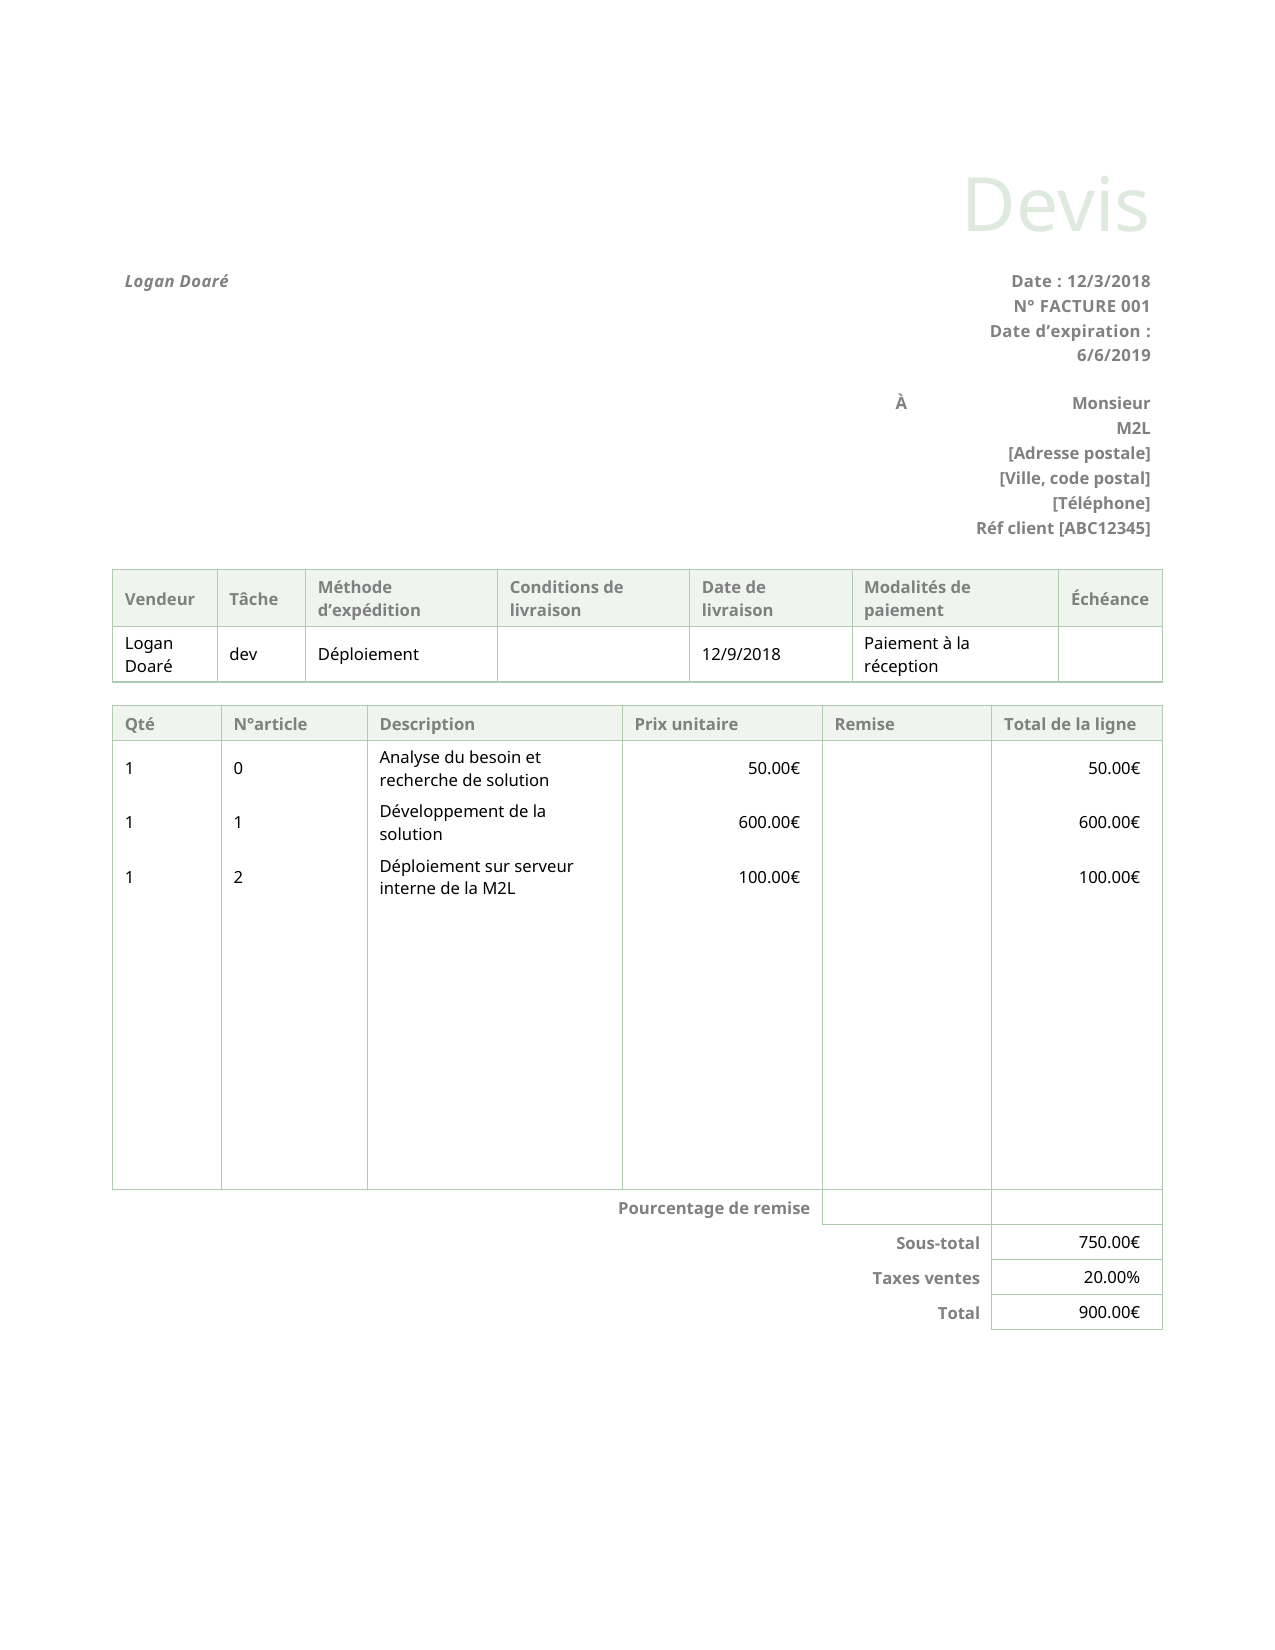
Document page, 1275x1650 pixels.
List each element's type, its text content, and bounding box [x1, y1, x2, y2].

table_cell 50.00€ [623, 741, 822, 795]
table_cell [368, 1094, 622, 1126]
table_cell Taxes ventes [113, 1259, 991, 1294]
table_cell Date : 12/3/2018 N° FACTURE 001 Date d’expiration : 6/6/2019 [919, 254, 1162, 375]
table_cell [222, 904, 367, 936]
table_cell [992, 999, 1162, 1031]
table_cell Logan Doaré [113, 254, 919, 375]
table_cell [623, 904, 822, 936]
table_cell [498, 627, 689, 681]
table_cell [368, 936, 622, 967]
table_cell [623, 968, 822, 999]
table_cell 750.00€ [992, 1225, 1162, 1259]
table_cell [623, 1063, 822, 1094]
table_cell Déploiement [306, 627, 497, 681]
table_cell 900.00€ [992, 1295, 1162, 1329]
table_cell [823, 850, 991, 904]
table_cell Total [113, 1294, 991, 1329]
table_header Échéance [1059, 570, 1162, 626]
table_cell [992, 1031, 1162, 1062]
table_cell [368, 999, 622, 1031]
table_header [113, 150, 284, 254]
table_cell [113, 936, 221, 967]
table_cell [823, 1063, 991, 1094]
table_header Remise [823, 706, 991, 740]
table_cell [623, 936, 822, 967]
table_cell 1 [113, 795, 221, 850]
table_cell [823, 936, 991, 967]
table_cell Monsieur M2L [Adresse postale] [Ville, code postal] [Téléphone] Réf client [ABC12345] [919, 375, 1162, 546]
table_cell [823, 1126, 991, 1157]
table_cell [823, 1094, 991, 1126]
table_cell [113, 1031, 221, 1062]
table_cell [222, 1031, 367, 1062]
table_header N°article [222, 706, 367, 740]
table_cell [113, 1126, 221, 1157]
table_cell Analyse du besoin et recherche de solution [368, 741, 622, 795]
table_cell 100.00€ [623, 850, 822, 904]
table_cell 20.00% [992, 1260, 1162, 1294]
table_cell [368, 1126, 622, 1157]
table_cell À [113, 375, 919, 546]
table_cell [823, 1190, 991, 1224]
table_cell [222, 1094, 367, 1126]
table_cell [222, 968, 367, 999]
table_cell 600.00€ [992, 795, 1162, 850]
table_cell [992, 1158, 1162, 1189]
table_header Devis [284, 150, 1162, 254]
table_cell [368, 904, 622, 936]
table_cell 12/9/2018 [690, 627, 852, 681]
table_cell [992, 1063, 1162, 1094]
table_cell [222, 1126, 367, 1157]
table_cell 1 [222, 795, 367, 850]
table_header Prix unitaire [623, 706, 822, 740]
table_cell [992, 1190, 1162, 1224]
table_cell Sous-total [113, 1224, 991, 1259]
table_cell [823, 999, 991, 1031]
table_cell [823, 1158, 991, 1189]
table_cell [113, 1063, 221, 1094]
table_cell Pourcentage de remise [113, 1190, 822, 1224]
table_header Total de la ligne [992, 706, 1162, 740]
table_cell 1 [113, 850, 221, 904]
table_cell [368, 1063, 622, 1094]
table_header Vendeur [113, 570, 217, 626]
table_header Conditions de livraison [498, 570, 689, 626]
table_cell [113, 1158, 221, 1189]
table_cell [623, 1126, 822, 1157]
table_cell [113, 999, 221, 1031]
table_cell [368, 1031, 622, 1062]
table_cell [823, 904, 991, 936]
table_cell 100.00€ [992, 850, 1162, 904]
table_cell [623, 1158, 822, 1189]
table_cell [623, 1031, 822, 1062]
table_cell [1059, 627, 1162, 681]
table_cell [823, 741, 991, 795]
table_cell [992, 936, 1162, 967]
table_cell [992, 1126, 1162, 1157]
table_cell [113, 968, 221, 999]
table_cell 1 [113, 741, 221, 795]
table_cell [992, 968, 1162, 999]
table_header Qté [113, 706, 221, 740]
table_cell 2 [222, 850, 367, 904]
table_cell [992, 904, 1162, 936]
table_cell 600.00€ [623, 795, 822, 850]
table_header Méthode d’expédition [306, 570, 497, 626]
table_cell Logan Doaré [113, 627, 217, 681]
table_cell [823, 795, 991, 850]
table_header Tâche [218, 570, 305, 626]
table_cell Développement de la solution [368, 795, 622, 850]
table_cell [368, 1158, 622, 1189]
table_cell [113, 1094, 221, 1126]
table_cell [992, 1094, 1162, 1126]
table_cell 0 [222, 741, 367, 795]
table_cell [113, 904, 221, 936]
table_header Modalités de paiement [853, 570, 1058, 626]
table_cell [222, 936, 367, 967]
table_header Description [368, 706, 622, 740]
table_cell Déploiement sur serveur interne de la M2L [368, 850, 622, 904]
table_cell [222, 999, 367, 1031]
table_cell [823, 1031, 991, 1062]
table_cell dev [218, 627, 305, 681]
table_cell Paiement à la réception [853, 627, 1058, 681]
table_cell [222, 1158, 367, 1189]
table_cell 50.00€ [992, 741, 1162, 795]
table_header Date de livraison [690, 570, 852, 626]
table_cell [222, 1063, 367, 1094]
table_cell [623, 1094, 822, 1126]
table_cell [823, 968, 991, 999]
table_cell [368, 968, 622, 999]
table_cell [623, 999, 822, 1031]
